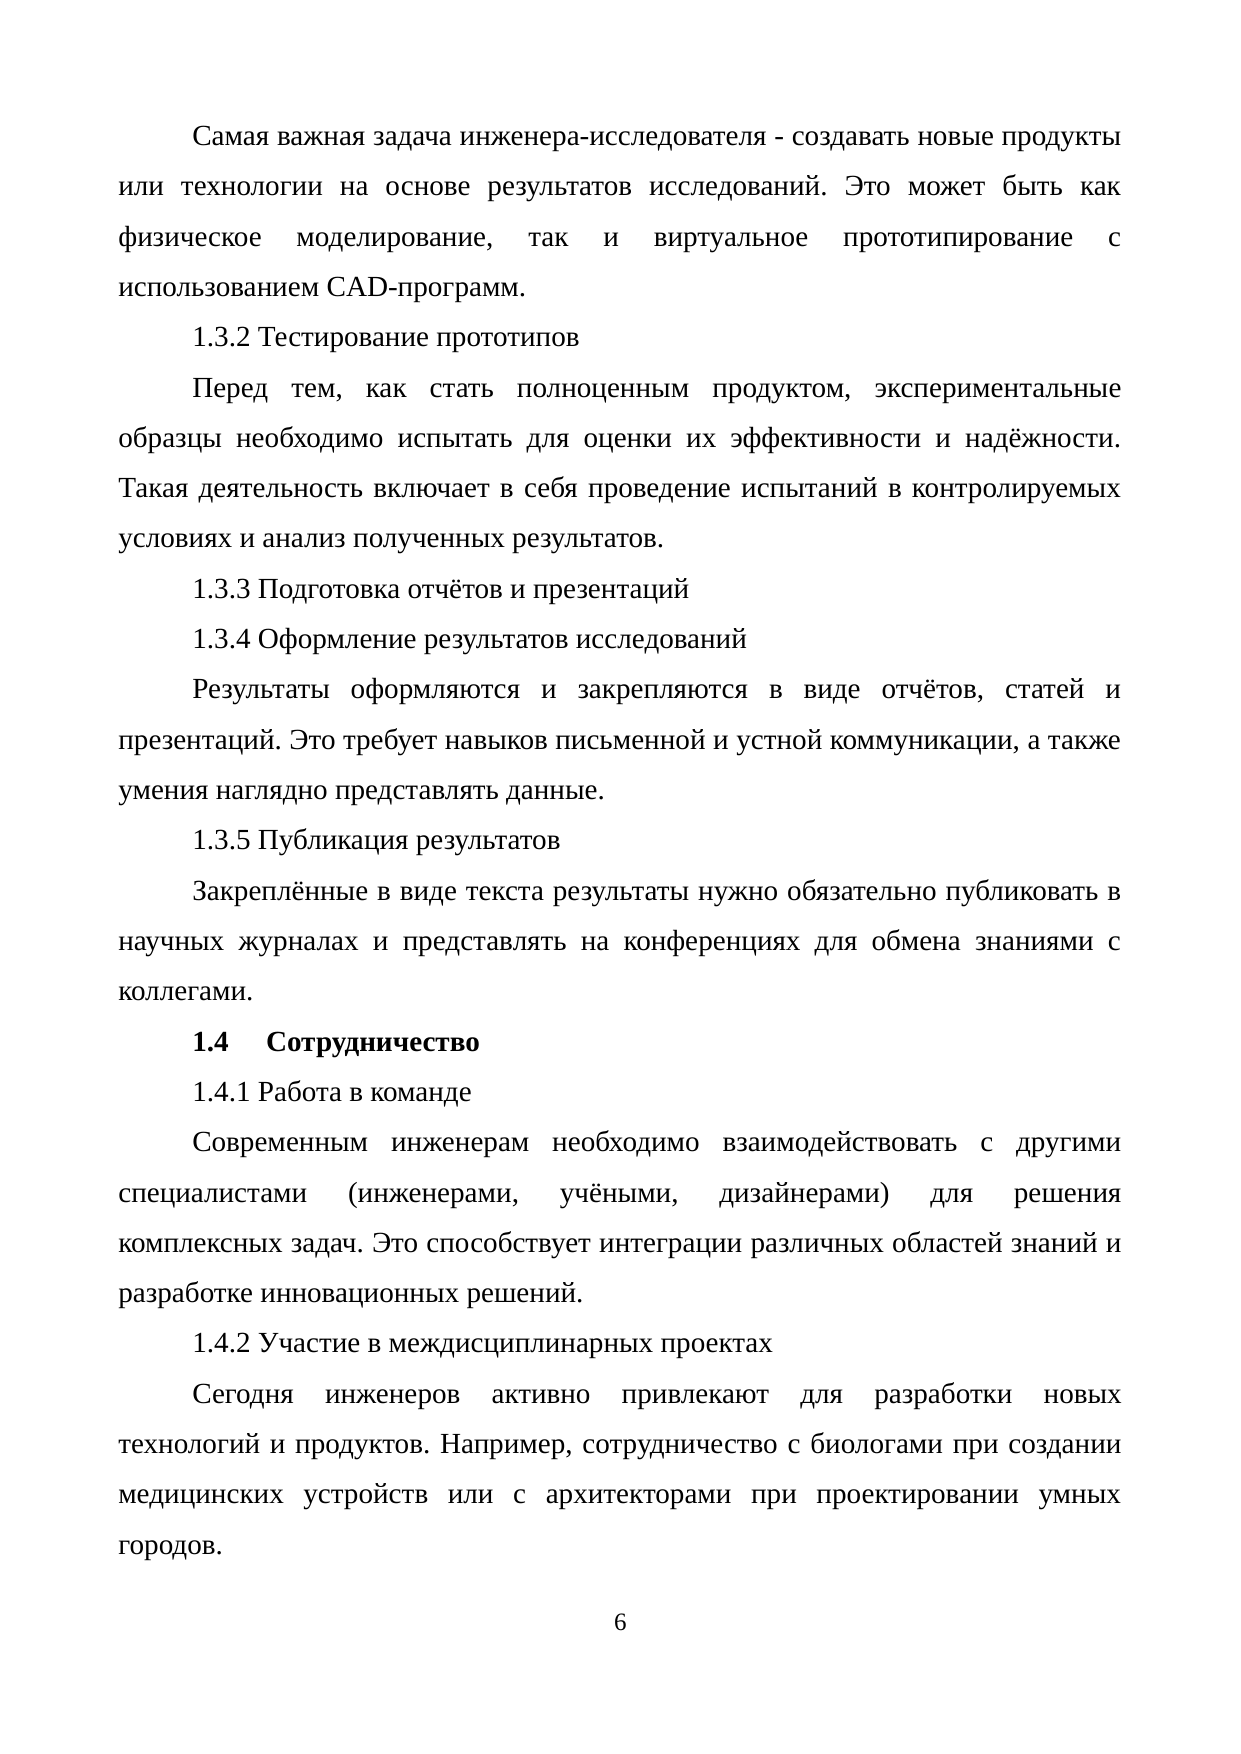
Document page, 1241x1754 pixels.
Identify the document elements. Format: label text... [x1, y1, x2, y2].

subtitle Перед тем, как стать полноценным продуктом, экспериментальные образцы необходимо испытать для оценки их эффективности и надёжности. Такая деятельность включает в себя проведение испытаний в контролируемых условиях и анализ полученных результатов. [118, 370, 1122, 554]
subtitle Самая важная задача инженера-исследователя - создавать новые продукты или технологии на основе результатов исследований. Это может быть как физическое моделирование, так и виртуальное прототипирование с использованием CAD-программ. [118, 118, 1122, 303]
subtitle Результаты оформляются и закрепляются в виде отчётов, статей и презентаций. Это требует навыков письменной и устной коммуникации, а также умения наглядно представлять данные. [118, 672, 1122, 806]
subtitle Закреплённые в виде текста результаты нужно обязательно публиковать в научных журналах и представлять на конференциях для обмена знаниями с коллегами. [118, 873, 1122, 1007]
subtitle Подготовка отчётов и презентаций [118, 571, 1122, 604]
subtitle Публикация результатов [118, 822, 1122, 856]
subtitle Участие в междисциплинарных проектах [118, 1326, 1122, 1359]
subtitle Сегодня инженеров активно привлекают для разработки новых технологий и продуктов. Например, сотрудничество с биологами при создании медицинских устройств или с архитекторами при проектировании умных городов. [118, 1376, 1122, 1560]
subtitle Работа в команде [118, 1074, 1122, 1108]
subtitle Современным инженерам необходимо взаимодействовать с другими специалистами (инженерами, учёными, дизайнерами) для решения комплексных задач. Это способствует интеграции различных областей знаний и разработке инновационных решений. [118, 1124, 1122, 1309]
subtitle Тестирование прототипов [118, 319, 1122, 353]
subtitle Сотрудничество [118, 1024, 1122, 1057]
subtitle Оформление результатов исследований [118, 621, 1122, 655]
